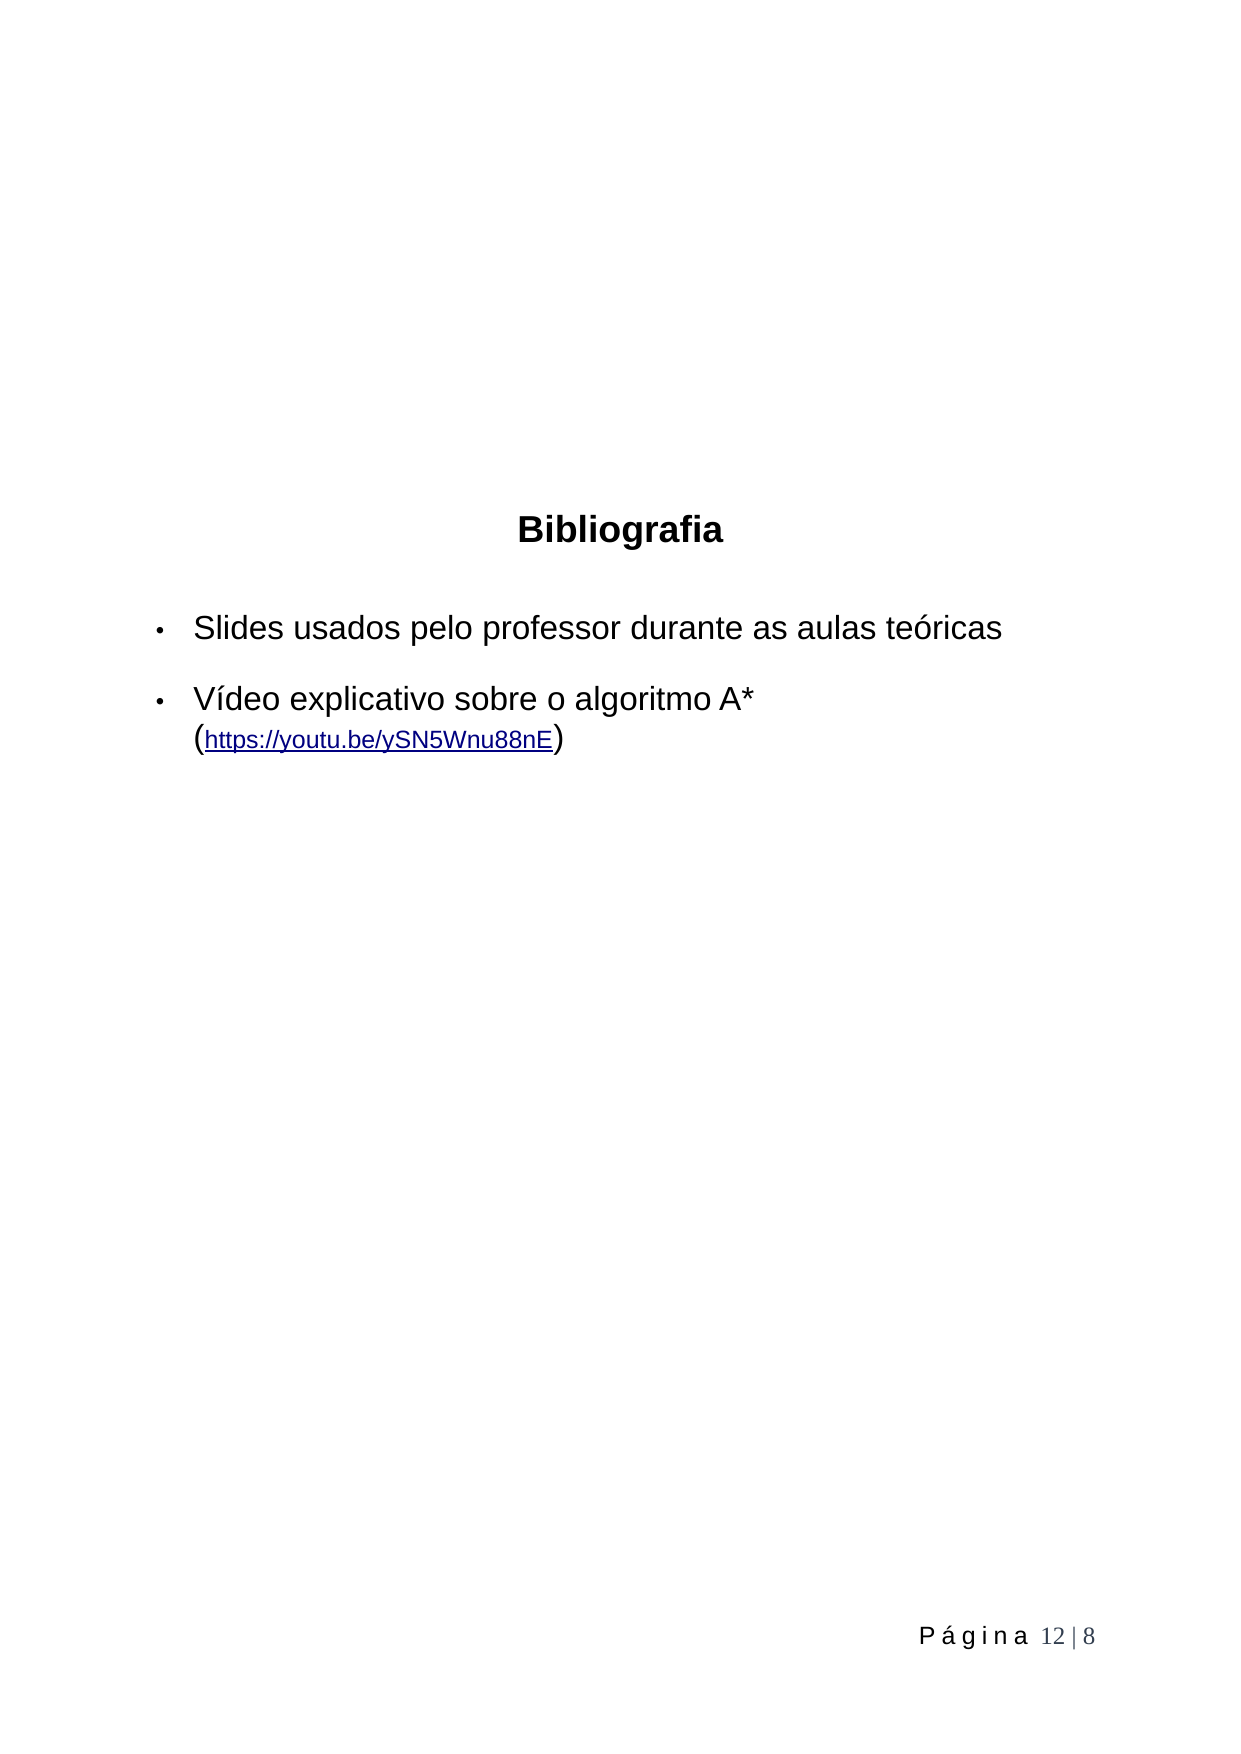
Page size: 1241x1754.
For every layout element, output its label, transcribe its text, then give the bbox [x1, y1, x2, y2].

list Vídeo explicativo sobre o algoritmo A* (https://youtu.be/ySN5Wnu88nE) [156, 679, 1122, 756]
list Slides usados pelo professor durante as aulas teóricas [156, 608, 1122, 647]
subtitle Bibliografia [118, 507, 1122, 551]
